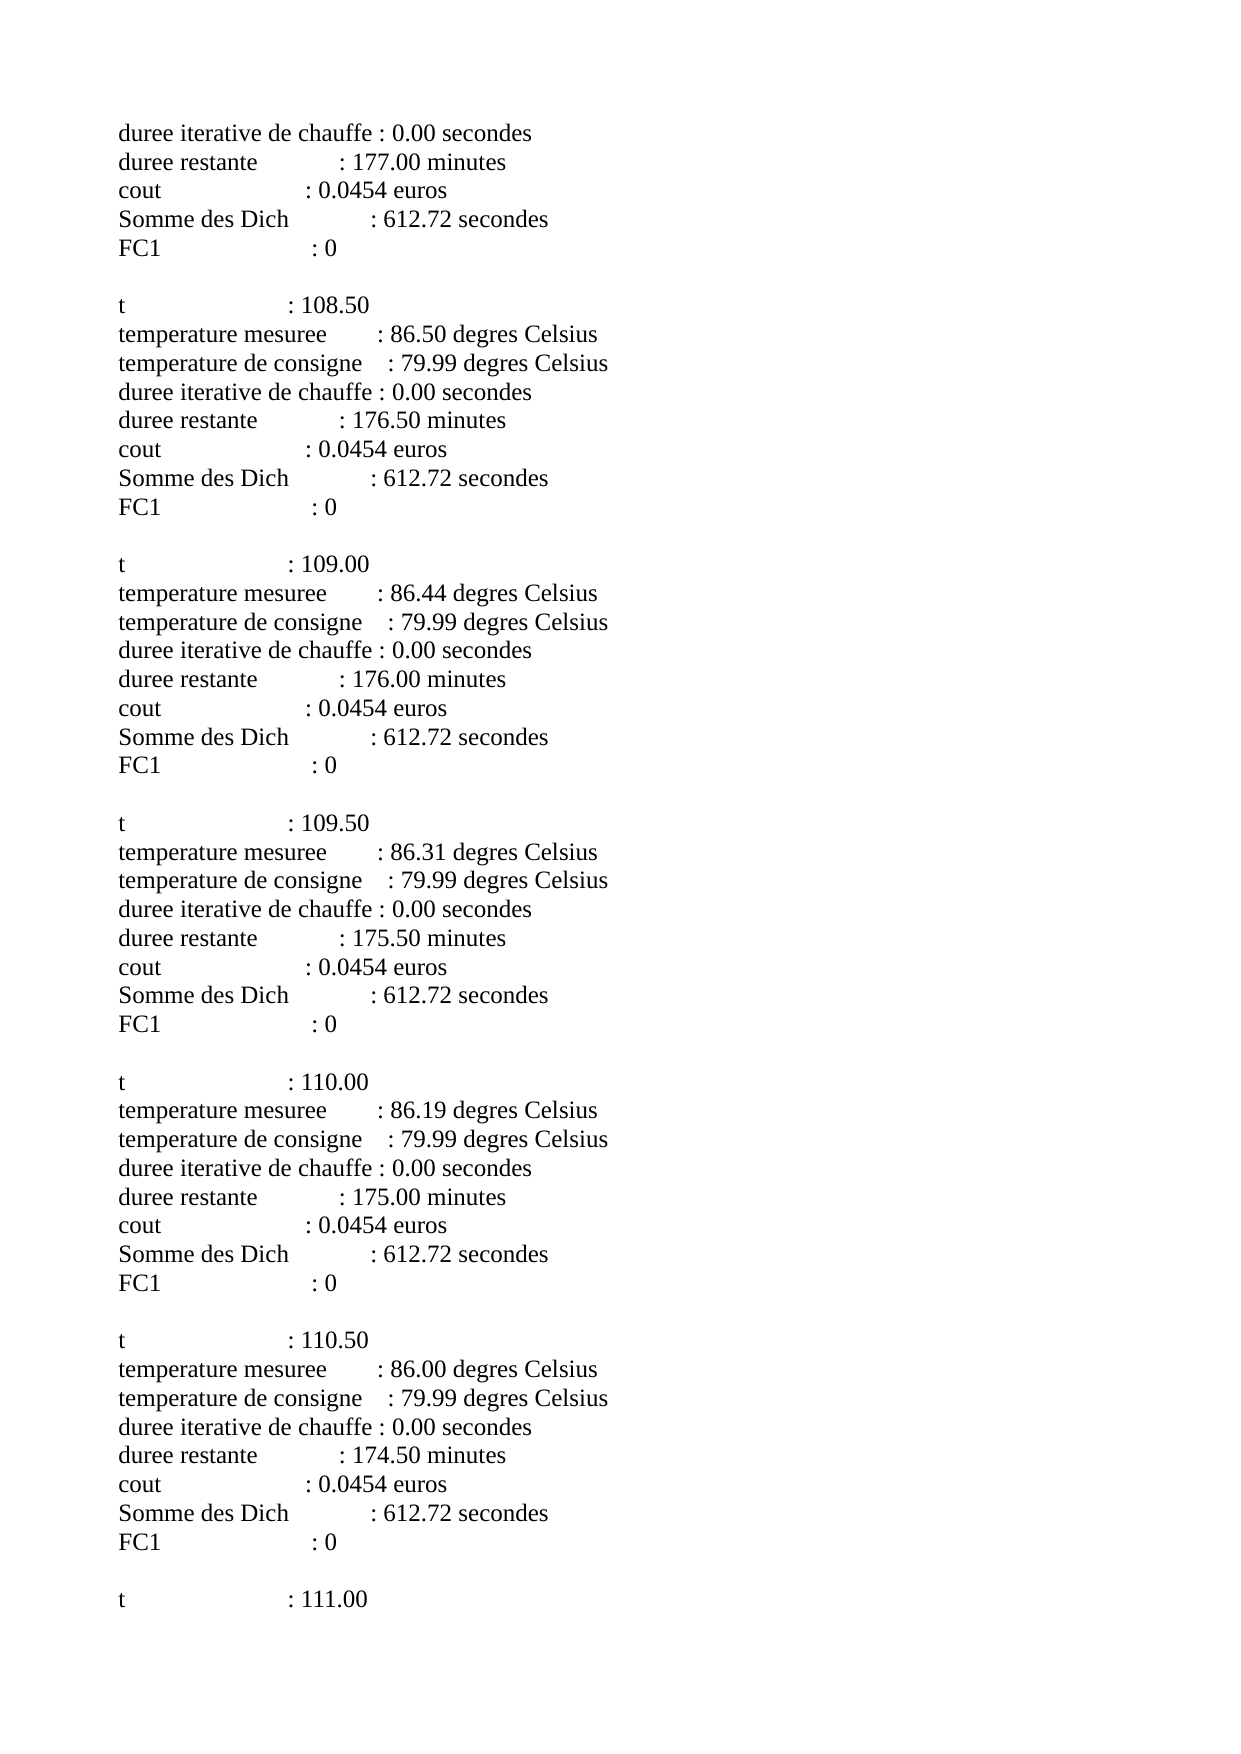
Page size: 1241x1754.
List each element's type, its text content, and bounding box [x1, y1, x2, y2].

text t : 108.50 [118, 291, 1122, 319]
text duree restante : 175.00 minutes [118, 1182, 1122, 1211]
text duree restante : 174.50 minutes [118, 1441, 1122, 1469]
text t : 109.00 [118, 549, 1122, 578]
text duree iterative de chauffe : 0.00 secondes [118, 636, 1122, 664]
text temperature de consigne : 79.99 degres Celsius [118, 1124, 1122, 1153]
text temperature de consigne : 79.99 degres Celsius [118, 348, 1122, 377]
text FC1 : 0 [118, 751, 1122, 779]
text FC1 : 0 [118, 492, 1122, 521]
text temperature mesuree : 86.19 degres Celsius [118, 1096, 1122, 1124]
text Somme des Dich : 612.72 secondes [118, 204, 1122, 233]
text FC1 : 0 [118, 1009, 1122, 1038]
text temperature mesuree : 86.44 degres Celsius [118, 578, 1122, 607]
text t : 110.50 [118, 1326, 1122, 1354]
text duree iterative de chauffe : 0.00 secondes [118, 118, 1122, 147]
text t : 111.00 [118, 1584, 1122, 1613]
text duree iterative de chauffe : 0.00 secondes [118, 1412, 1122, 1441]
text duree restante : 176.00 minutes [118, 664, 1122, 693]
text duree restante : 177.00 minutes [118, 147, 1122, 176]
text cout : 0.0454 euros [118, 1469, 1122, 1498]
text temperature de consigne : 79.99 degres Celsius [118, 607, 1122, 636]
text Somme des Dich : 612.72 secondes [118, 463, 1122, 492]
text cout : 0.0454 euros [118, 434, 1122, 463]
text temperature de consigne : 79.99 degres Celsius [118, 866, 1122, 894]
text duree iterative de chauffe : 0.00 secondes [118, 377, 1122, 406]
text FC1 : 0 [118, 233, 1122, 262]
text cout : 0.0454 euros [118, 693, 1122, 722]
text t : 109.50 [118, 808, 1122, 837]
text t : 110.00 [118, 1067, 1122, 1096]
text duree restante : 176.50 minutes [118, 406, 1122, 434]
text temperature de consigne : 79.99 degres Celsius [118, 1383, 1122, 1412]
text Somme des Dich : 612.72 secondes [118, 981, 1122, 1009]
text cout : 0.0454 euros [118, 1211, 1122, 1239]
text FC1 : 0 [118, 1268, 1122, 1297]
text FC1 : 0 [118, 1527, 1122, 1556]
text temperature mesuree : 86.50 degres Celsius [118, 319, 1122, 348]
text cout : 0.0454 euros [118, 952, 1122, 981]
text duree restante : 175.50 minutes [118, 923, 1122, 952]
text temperature mesuree : 86.31 degres Celsius [118, 837, 1122, 866]
text duree iterative de chauffe : 0.00 secondes [118, 894, 1122, 923]
text temperature mesuree : 86.00 degres Celsius [118, 1354, 1122, 1383]
text duree iterative de chauffe : 0.00 secondes [118, 1153, 1122, 1182]
text cout : 0.0454 euros [118, 176, 1122, 204]
text Somme des Dich : 612.72 secondes [118, 722, 1122, 751]
text Somme des Dich : 612.72 secondes [118, 1498, 1122, 1527]
text Somme des Dich : 612.72 secondes [118, 1239, 1122, 1268]
